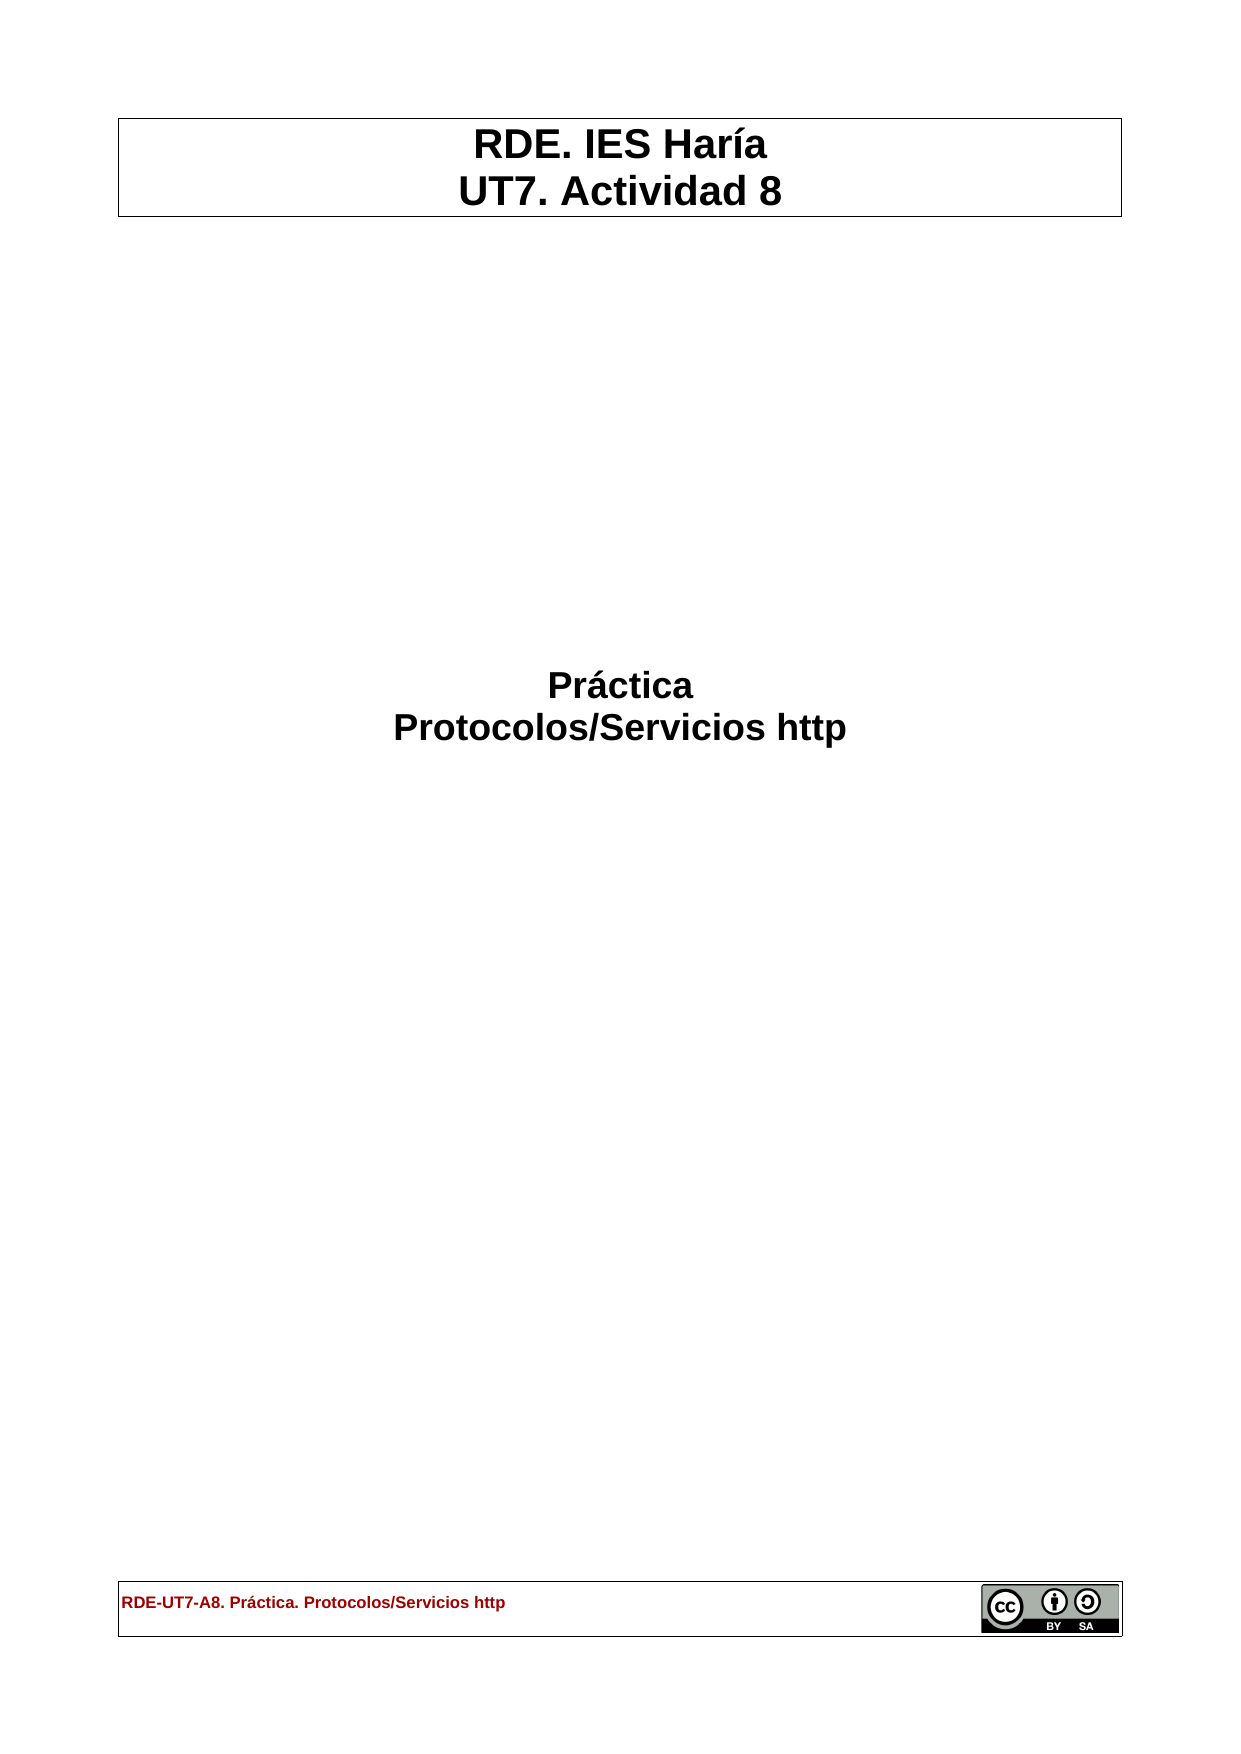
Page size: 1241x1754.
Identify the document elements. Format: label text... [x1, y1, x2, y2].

text Protocolos/Servicios http [118, 706, 1122, 748]
picture [981, 1584, 1119, 1633]
text RDE. IES Haría [119, 119, 1121, 165]
text Práctica [118, 664, 1122, 706]
text UT7. Actividad 8 [119, 165, 1121, 216]
